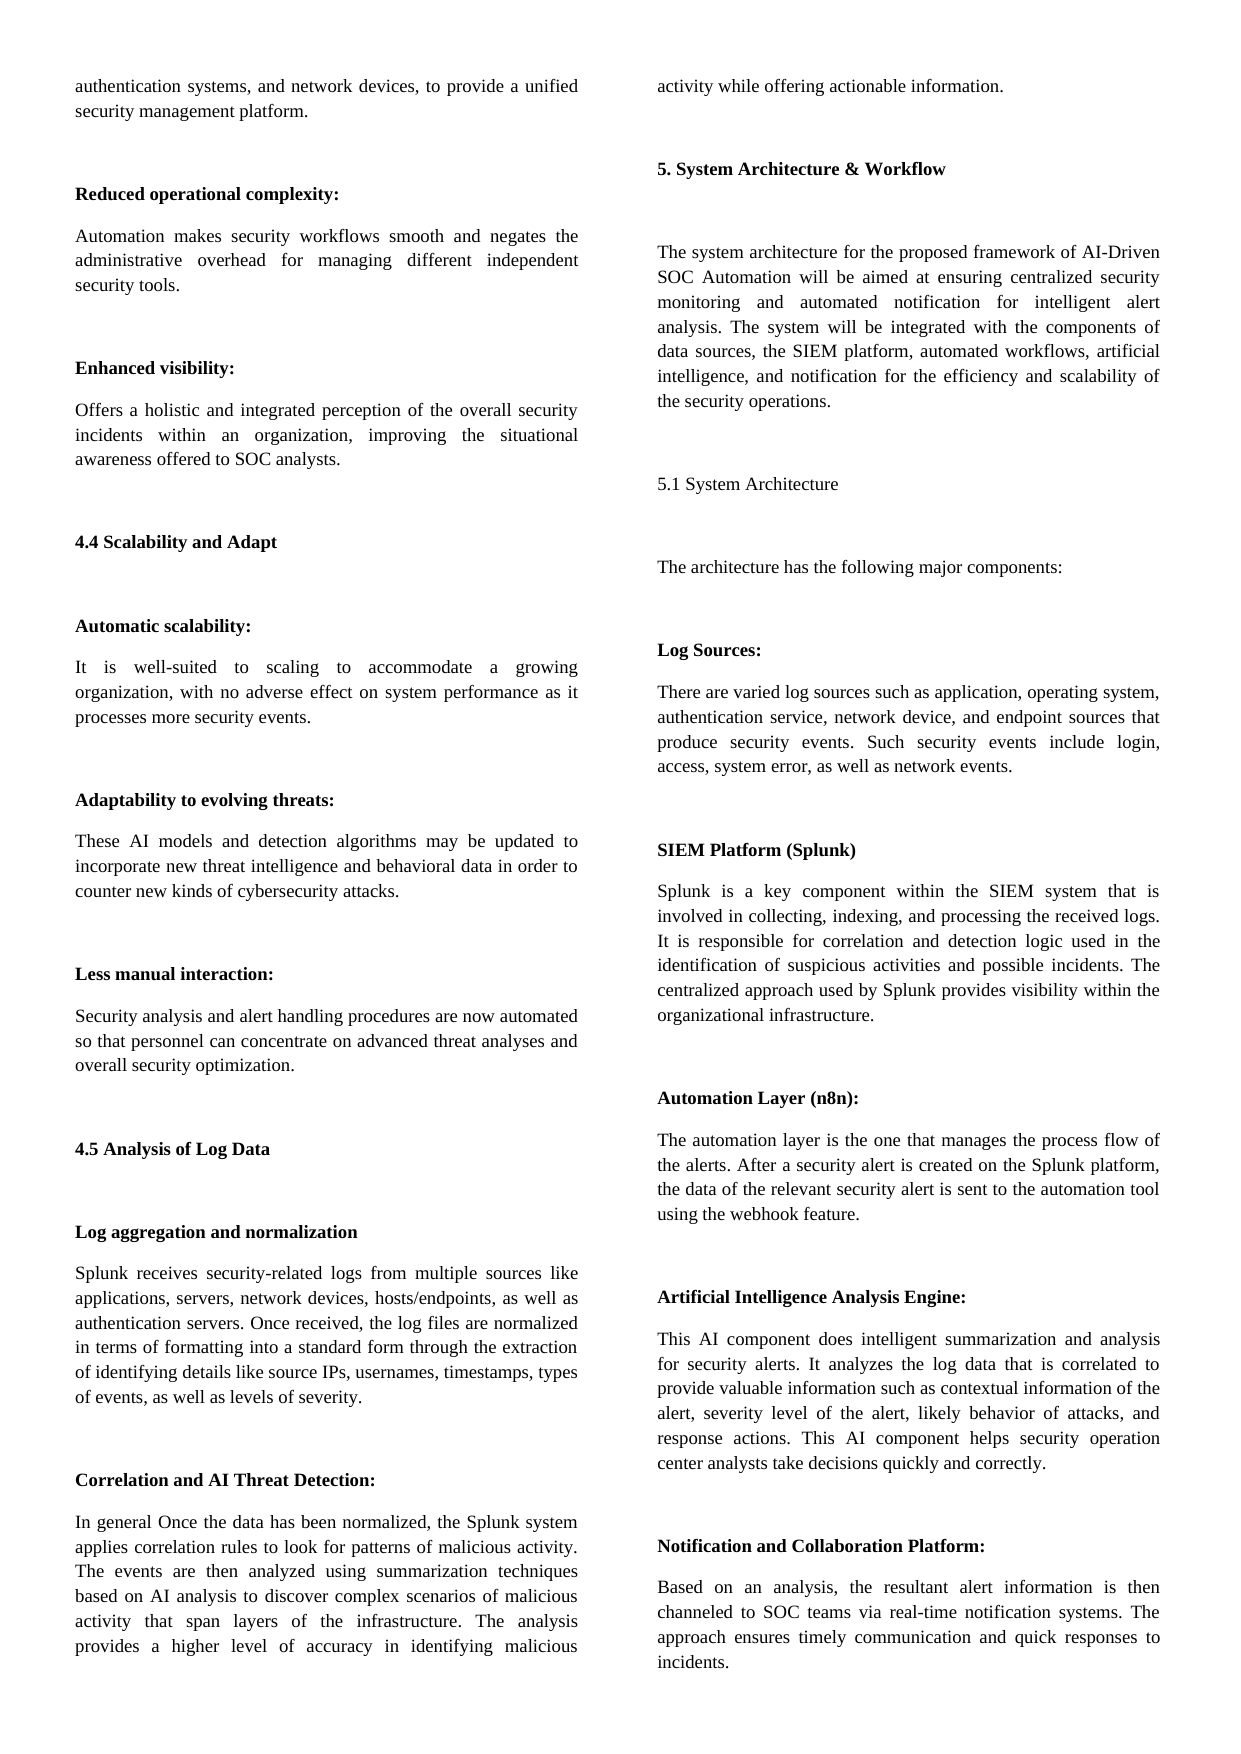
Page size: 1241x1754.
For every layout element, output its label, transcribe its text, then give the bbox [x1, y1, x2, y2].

text Log Sources: [657, 639, 1161, 661]
text This AI component does intelligent summarization and analysis for security alerts. It analyzes the log data that is correlated to provide valuable information such as contextual information of the alert, severity level of the alert, likely behavior of attacks, and response actions. This AI component helps security operation center analysts take decisions quickly and correctly. [657, 1328, 1161, 1473]
text Artificial Intelligence Analysis Engine: [657, 1286, 1161, 1308]
text Less manual interaction: [75, 963, 579, 985]
text 5.1 System Architecture [657, 473, 1161, 495]
text 4.4 Scalability and Adapt [75, 531, 579, 553]
text 5. System Architecture & Workflow [657, 158, 1161, 180]
text Notification and Collaboration Platform: [657, 1535, 1161, 1556]
text authentication systems, and network devices, to provide a unified security management platform. [75, 75, 579, 121]
text Based on an analysis, the resultant alert information is then channeled to SOC teams via real-time notification systems. The approach ensures timely communication and quick responses to incidents. [657, 1576, 1161, 1672]
text 4.5 Analysis of Log Data [75, 1137, 579, 1159]
text Automation Layer (n8n): [657, 1087, 1161, 1109]
text SIEM Platform (Splunk) [657, 838, 1161, 860]
text Splunk receives security-related logs from multiple sources like applications, servers, network devices, hosts/endpoints, as well as authentication servers. Once received, the log files are normalized in terms of formatting into a standard form through the extraction of identifying details like source IPs, usernames, timestamps, types of events, as well as levels of severity. [75, 1262, 579, 1408]
text Enhanced visibility: [75, 357, 579, 379]
text The architecture has the following major components: [657, 556, 1161, 578]
text Offers a holistic and integrated perception of the overall security incidents within an organization, improving the situational awareness offered to SOC analysts. [75, 399, 579, 470]
text It is well-suited to scaling to accommodate a growing organization, with no adverse effect on system performance as it processes more security events. [75, 656, 579, 727]
text There are varied log sources such as application, operating system, authentication service, network device, and endpoint sources that produce security events. Such security events include login, access, system error, as well as network events. [657, 681, 1161, 777]
text Security analysis and alert handling procedures are now automated so that personnel can concentrate on advanced threat analyses and overall security optimization. [75, 1005, 579, 1076]
text Log aggregation and normalization [75, 1221, 579, 1242]
text These AI models and detection algorithms may be updated to incorporate new threat intelligence and behavioral data in order to counter new kinds of cybersecurity attacks. [75, 830, 579, 902]
text The system architecture for the proposed framework of AI-Driven SOC Automation will be aimed at ensuring centralized security monitoring and automated notification for intelligent alert analysis. The system will be integrated with the components of data sources, the SIEM platform, automated workflows, artificial intelligence, and notification for the efficiency and scalability of the security operations. [657, 241, 1161, 412]
text Automation makes security workflows smooth and negates the administrative overhead for managing different independent security tools. [75, 224, 579, 296]
text Splunk is a key component within the SIEM system that is involved in collecting, indexing, and processing the received logs. It is responsible for correlation and detection logic used in the identification of suspicious activities and possible incidents. The centralized approach used by Splunk provides visibility within the organizational infrastructure. [657, 880, 1161, 1026]
text Automatic scalability: [75, 614, 579, 636]
text Reduced operational complexity: [75, 183, 579, 204]
text Correlation and AI Threat Detection: [75, 1469, 579, 1491]
text Adaptability to evolving threats: [75, 789, 579, 810]
text In general Once the data has been normalized, the Splunk system applies correlation rules to look for patterns of malicious activity. The events are then analyzed using summarization techniques based on AI analysis to discover complex scenarios of malicious activity that span layers of the infrastructure. The analysis provides a higher level of accuracy in identifying malicious [75, 1511, 579, 1656]
text The automation layer is the one that manages the process flow of the alerts. After a security alert is created on the Splunk platform, the data of the relevant security alert is sent to the automation tool using the webhook feature. [657, 1129, 1161, 1224]
text activity while offering actionable information. [657, 75, 1161, 97]
